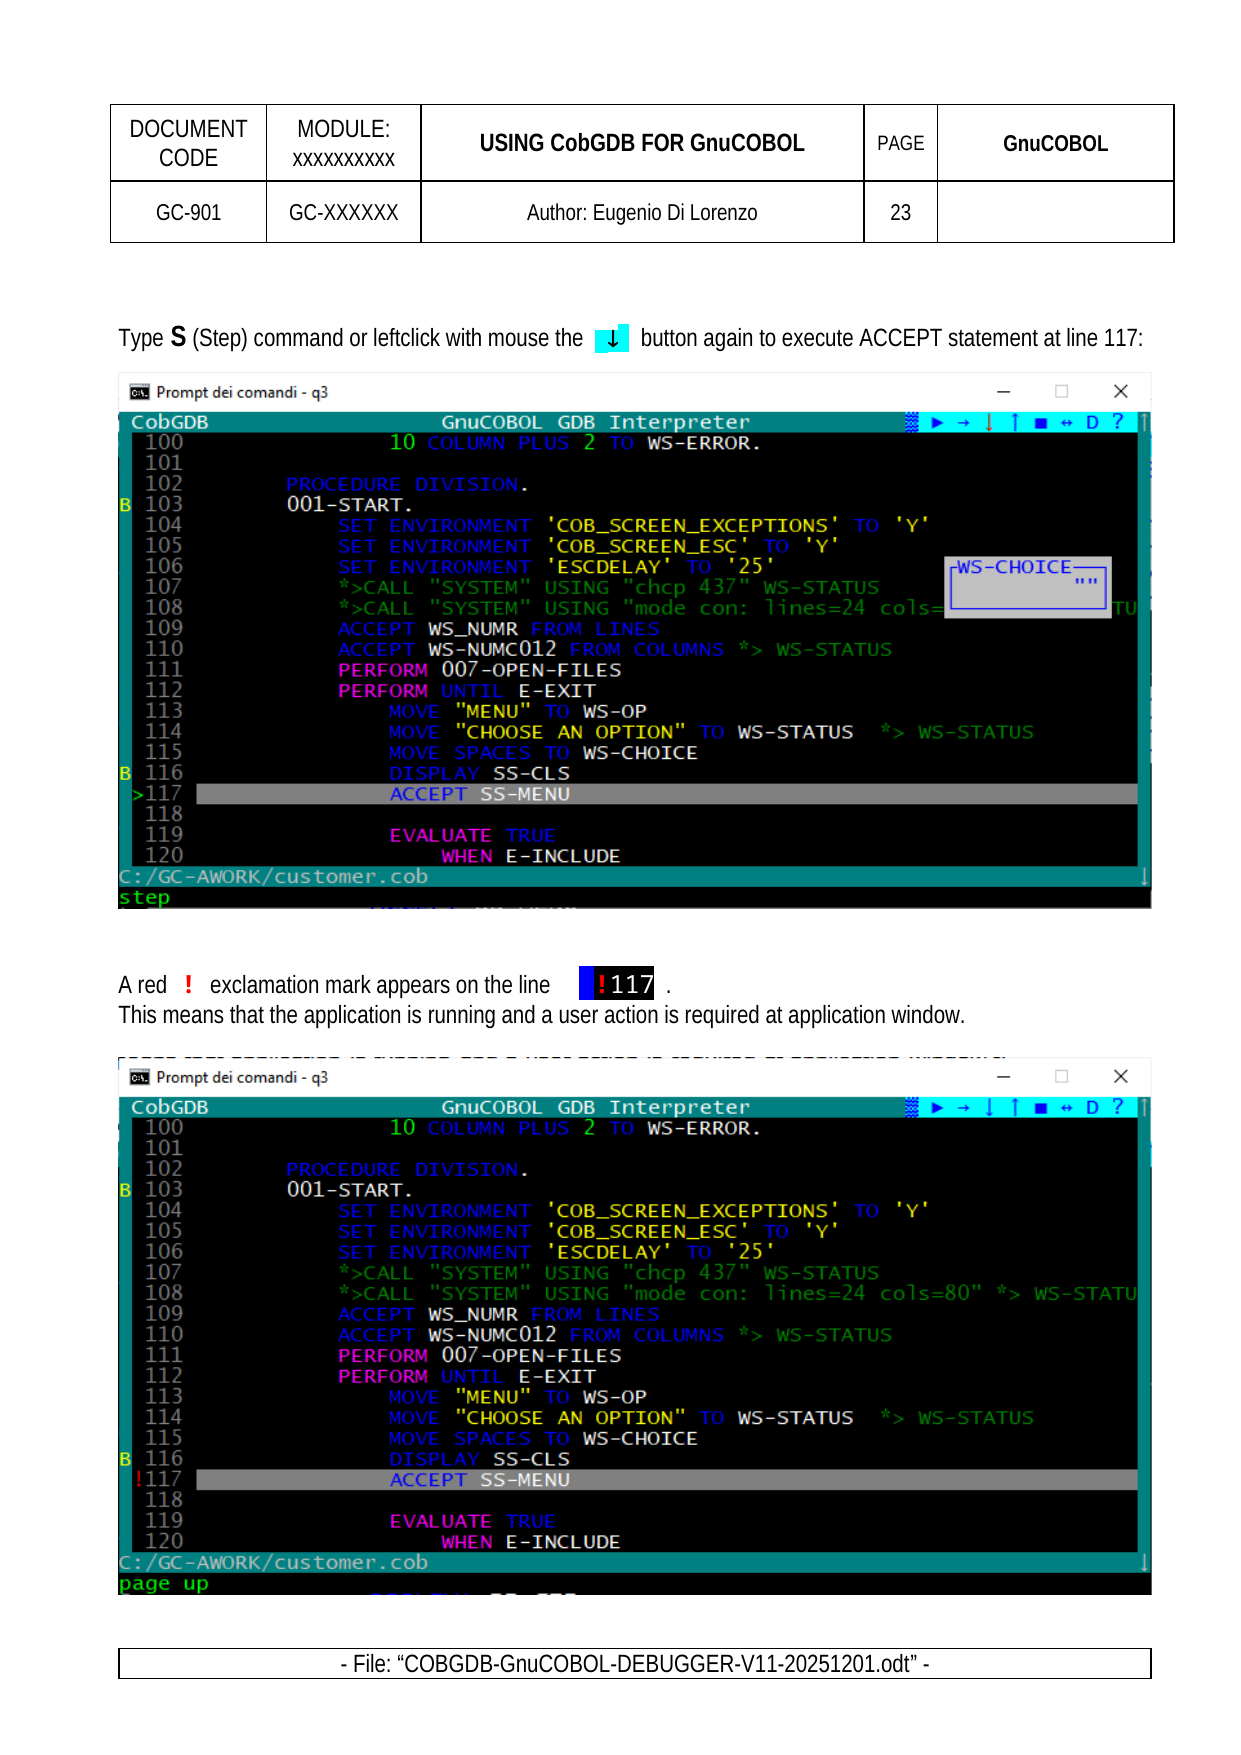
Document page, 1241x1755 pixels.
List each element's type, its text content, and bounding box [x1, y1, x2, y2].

text A red ! exclamation mark appears on the line !117 . [118, 966, 1152, 1000]
picture [118, 372, 1152, 909]
text Type S (Step) command or leftclick with mouse the  button again to execute ACCEPT statement at line 117: [118, 319, 1152, 353]
picture [118, 1057, 1152, 1595]
text This means that the application is running and a user action is required at application window. [118, 1000, 1152, 1029]
